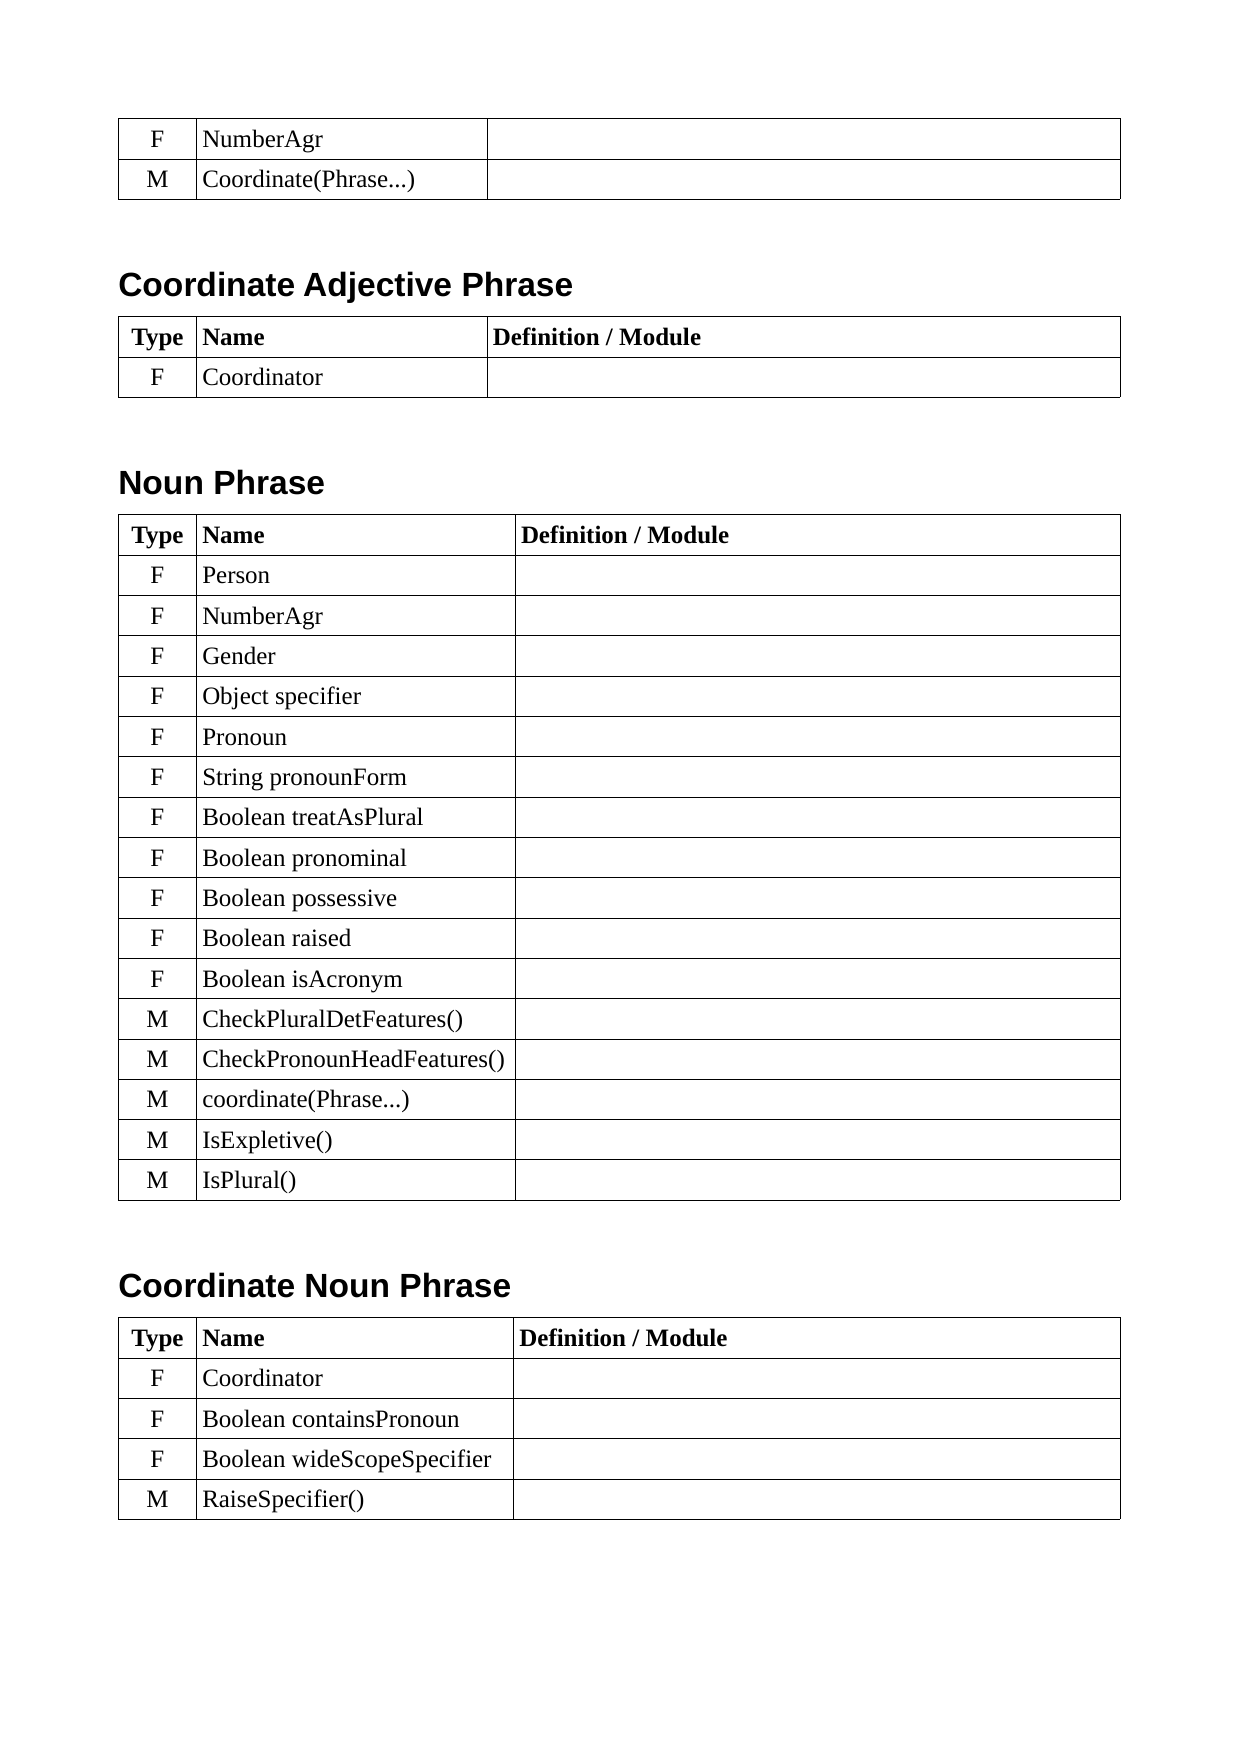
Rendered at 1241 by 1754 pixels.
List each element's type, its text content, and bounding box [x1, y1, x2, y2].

table_cell Boolean isAcronym [197, 959, 515, 998]
table_cell F [119, 798, 196, 837]
table_header Name [197, 317, 487, 357]
table_cell [516, 556, 1120, 595]
table_cell [516, 919, 1120, 958]
table_cell Boolean wideScopeSpecifier [197, 1439, 513, 1478]
table_cell IsExpletive() [197, 1120, 515, 1159]
table_cell [488, 358, 1120, 397]
table_cell M [119, 1480, 196, 1519]
table_cell [516, 959, 1120, 998]
subtitle Noun Phrase [118, 463, 1122, 502]
subtitle Coordinate Noun Phrase [118, 1266, 1122, 1305]
table_cell Object specifier [197, 677, 515, 716]
table_cell F [119, 677, 196, 716]
table_cell [514, 1359, 1120, 1398]
table_cell F [119, 878, 196, 917]
table_cell Pronoun [197, 717, 515, 756]
table_cell IsPlural() [197, 1160, 515, 1200]
table_cell F [119, 556, 196, 595]
table_header Definition / Module [488, 317, 1120, 357]
table_header Type [119, 317, 196, 357]
table_cell M [119, 1160, 196, 1200]
table_cell F [119, 959, 196, 998]
table_cell F [119, 919, 196, 958]
table_cell CheckPronounHeadFeatures() [197, 1040, 515, 1079]
table_cell [514, 1399, 1120, 1438]
table_cell CheckPluralDetFeatures() [197, 999, 515, 1038]
table_header Type [119, 1318, 196, 1357]
table_cell [516, 878, 1120, 917]
table_header Definition / Module [514, 1318, 1120, 1357]
table_cell Boolean pronominal [197, 838, 515, 877]
table_header Type [119, 515, 196, 555]
table_cell NumberAgr [197, 596, 515, 635]
table_header Name [197, 1318, 513, 1357]
table_cell F [119, 838, 196, 877]
table_cell F [119, 1439, 196, 1478]
table_cell F [119, 1399, 196, 1438]
table_cell F [119, 717, 196, 756]
table_cell F [119, 358, 196, 397]
table_cell M [119, 160, 196, 199]
table_cell [516, 717, 1120, 756]
table_cell NumberAgr [197, 119, 487, 158]
table_cell F [119, 757, 196, 797]
table_cell [514, 1480, 1120, 1519]
table_cell [488, 160, 1120, 199]
subtitle Coordinate Adjective Phrase [118, 265, 1122, 304]
table_cell [488, 119, 1120, 158]
table_cell Coordinator [197, 358, 487, 397]
table_header Definition / Module [516, 515, 1120, 555]
table_cell F [119, 1359, 196, 1398]
table_cell Boolean possessive [197, 878, 515, 917]
table_cell M [119, 1080, 196, 1119]
table_header Name [197, 515, 515, 555]
table_cell Boolean raised [197, 919, 515, 958]
table_cell [516, 596, 1120, 635]
table_cell M [119, 1040, 196, 1079]
table_cell String pronounForm [197, 757, 515, 797]
table_cell [514, 1439, 1120, 1478]
table_cell RaiseSpecifier() [197, 1480, 513, 1519]
table_cell Person [197, 556, 515, 595]
table_cell [516, 1120, 1120, 1159]
table_cell [516, 757, 1120, 797]
table_cell F [119, 596, 196, 635]
table_cell Coordinator [197, 1359, 513, 1398]
table_cell [516, 838, 1120, 877]
table_cell coordinate(Phrase...) [197, 1080, 515, 1119]
table_cell F [119, 119, 196, 158]
table_cell [516, 999, 1120, 1038]
table_cell F [119, 636, 196, 676]
table_cell [516, 1160, 1120, 1200]
table_cell [516, 798, 1120, 837]
table_cell Coordinate(Phrase...) [197, 160, 487, 199]
table_cell Gender [197, 636, 515, 676]
table_cell [516, 636, 1120, 676]
table_cell [516, 1040, 1120, 1079]
table_cell [516, 1080, 1120, 1119]
table_cell [516, 677, 1120, 716]
table_cell M [119, 999, 196, 1038]
table_cell Boolean treatAsPlural [197, 798, 515, 837]
table_cell M [119, 1120, 196, 1159]
table_cell Boolean containsPronoun [197, 1399, 513, 1438]
